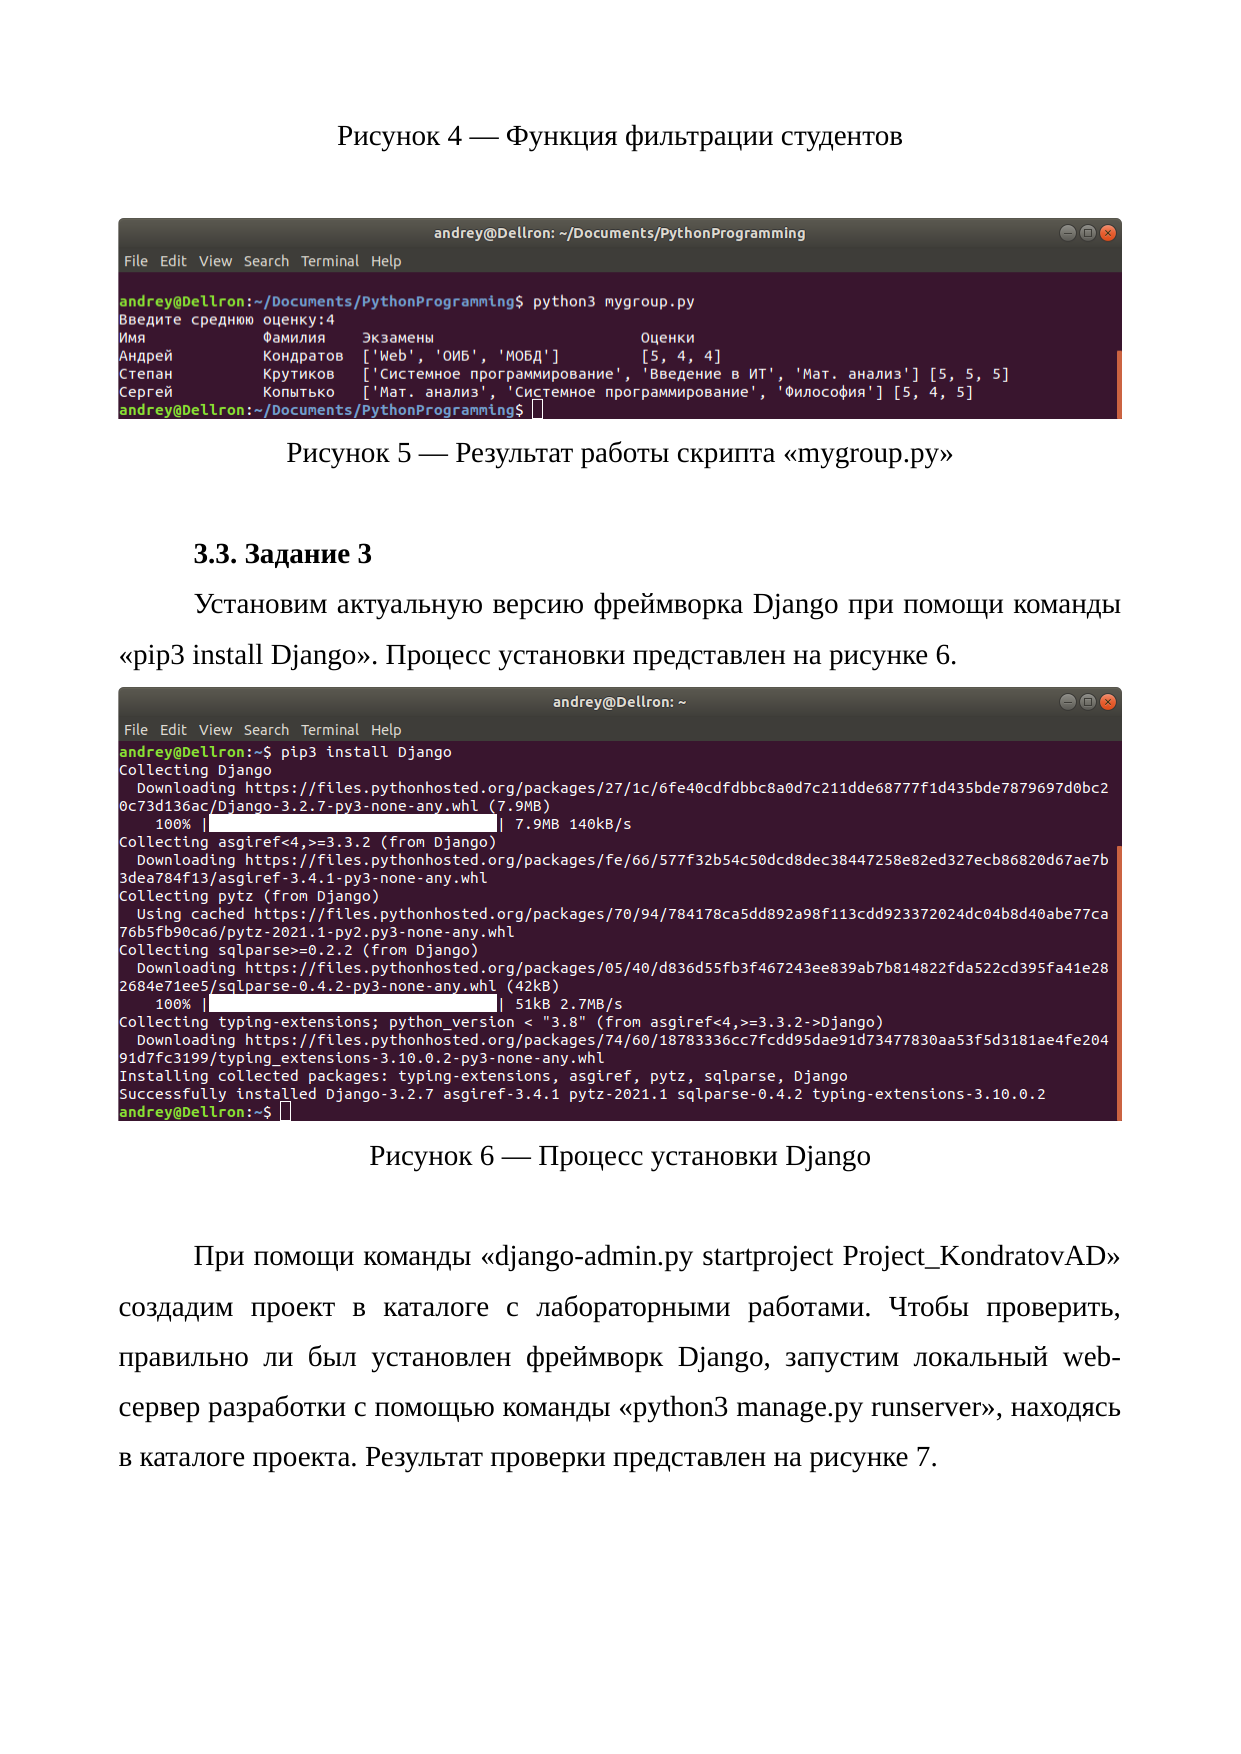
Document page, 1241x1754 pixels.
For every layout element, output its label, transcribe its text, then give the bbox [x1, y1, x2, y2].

text Рисунок 5 — Результат работы скрипта «mygroup.py» [118, 419, 1122, 469]
text Установим актуальную версию фреймворка Django при помощи команды «pip3 install Django». Процесс установки представлен на рисунке 6. [118, 587, 1122, 670]
text При помощи команды «django-admin.py startproject Project_KondratovAD» создадим проект в каталоге с лабораторными работами. Чтобы проверить, правильно ли был установлен фреймворк Django, запустим локальный web-сервер разработки с помощью команды «python3 manage.py runserver», находясь в каталоге проекта. Результат проверки представлен на рисунке 7. [118, 1238, 1122, 1473]
text 3.3. Задание 3 [118, 536, 1122, 570]
picture [118, 218, 1122, 419]
picture [118, 687, 1122, 1121]
text Рисунок 4 — Функция фильтрации студентов [118, 118, 1122, 152]
text Рисунок 6 — Процесс установки Django [118, 1121, 1122, 1171]
